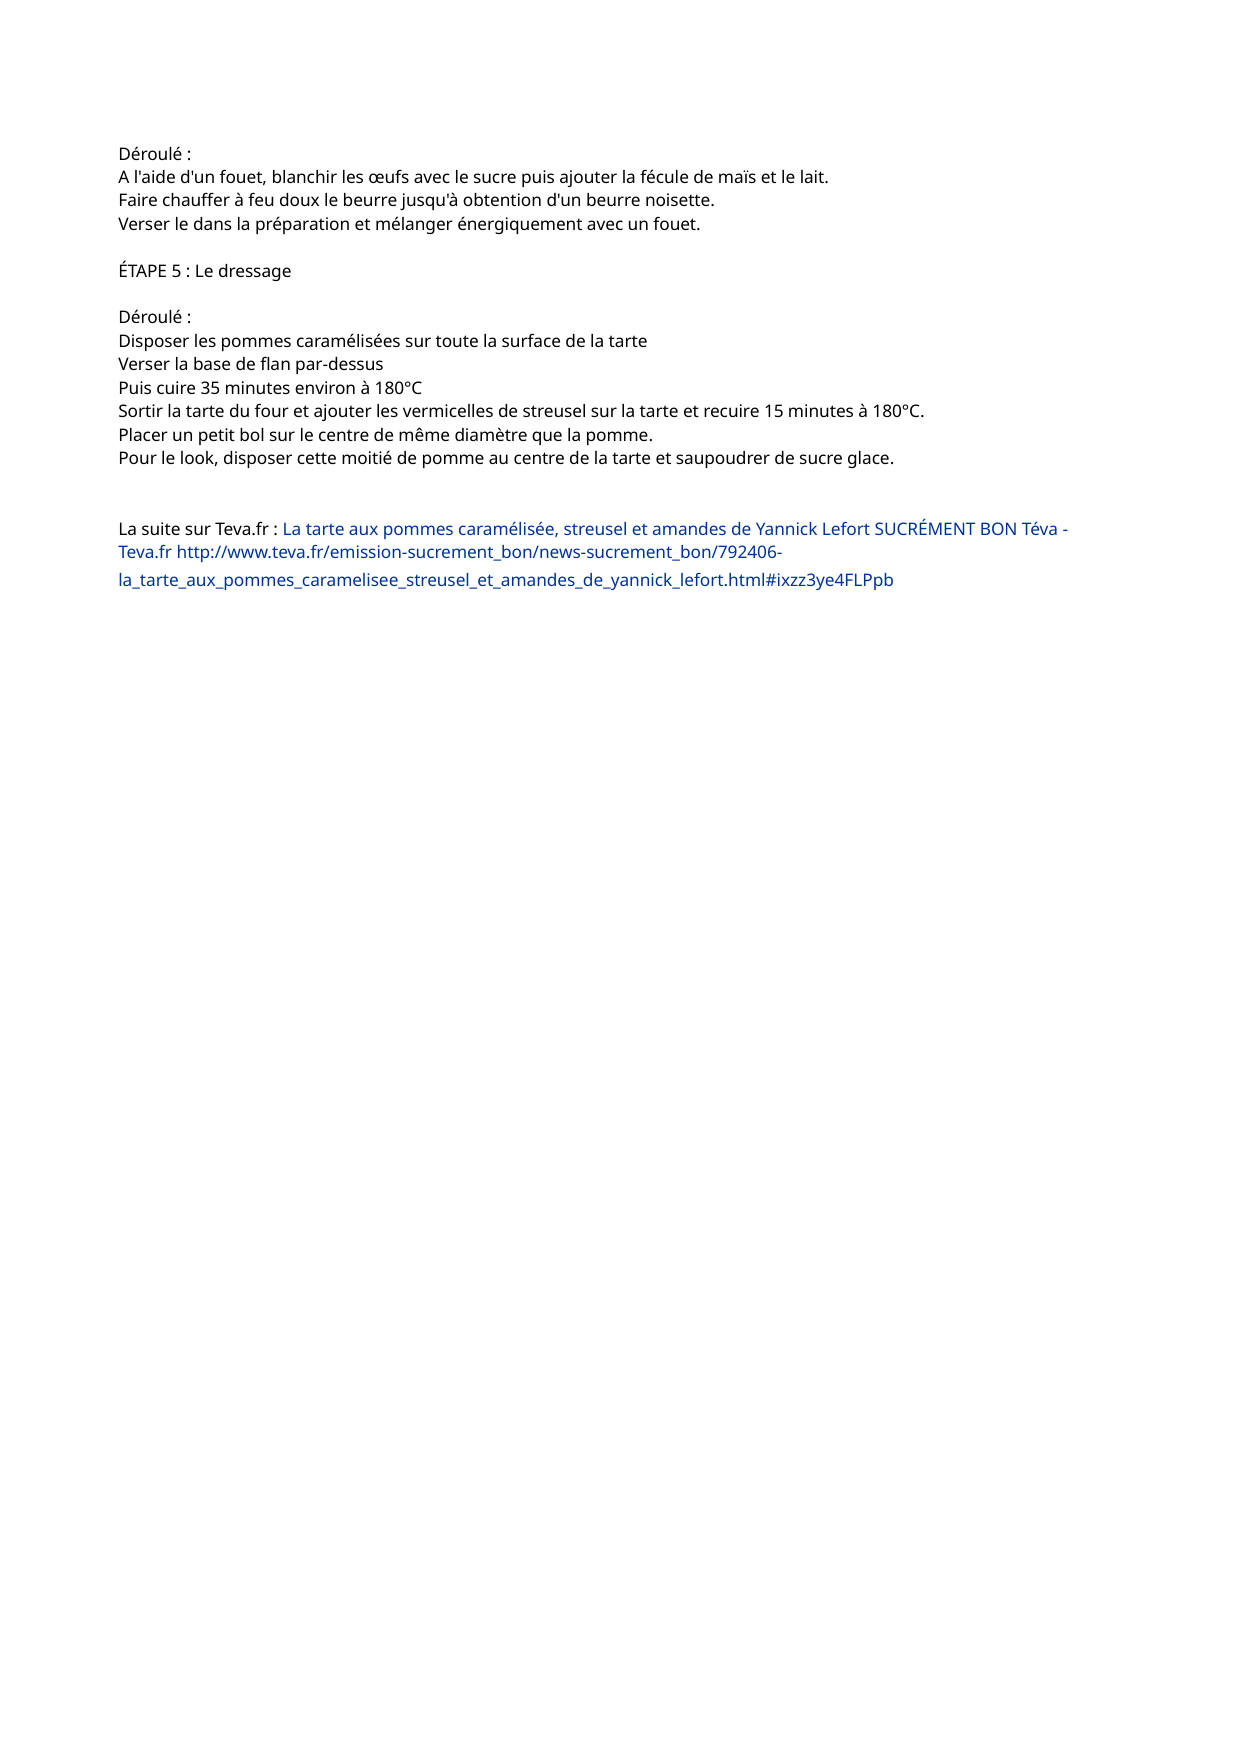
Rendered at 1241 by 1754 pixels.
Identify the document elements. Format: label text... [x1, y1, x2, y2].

text La suite sur Teva.fr : La tarte aux pommes caramélisée, streusel et amandes de Yannick Lefort SUCRÉMENT BON Téva - Teva.fr http://www.teva.fr/emission-sucrement_bon/news-sucrement_bon/792406-la_tarte_aux_pommes_caramelisee_streusel_et_amandes_de_yannick_lefort.html#ixzz3ye4FLPpb [118, 470, 1122, 592]
text Déroulé : A l'aide d'un fouet, blanchir les œufs avec le sucre puis ajouter la fécule de maïs et le lait. Faire chauffer à feu doux le beurre jusqu'à obtention d'un beurre noisette. Verser le dans la préparation et mélanger énergiquement avec un fouet. ÉTAPE 5 : Le dressage Déroulé : Disposer les pommes caramélisées sur toute la surface de la tarte Verser la base de flan par-dessus Puis cuire 35 minutes environ à 180°C Sortir la tarte du four et ajouter les vermicelles de streusel sur la tarte et recuire 15 minutes à 180°C. Placer un petit bol sur le centre de même diamètre que la pomme. Pour le look, disposer cette moitié de pomme au centre de la tarte et saupoudrer de sucre glace. [118, 118, 1122, 470]
